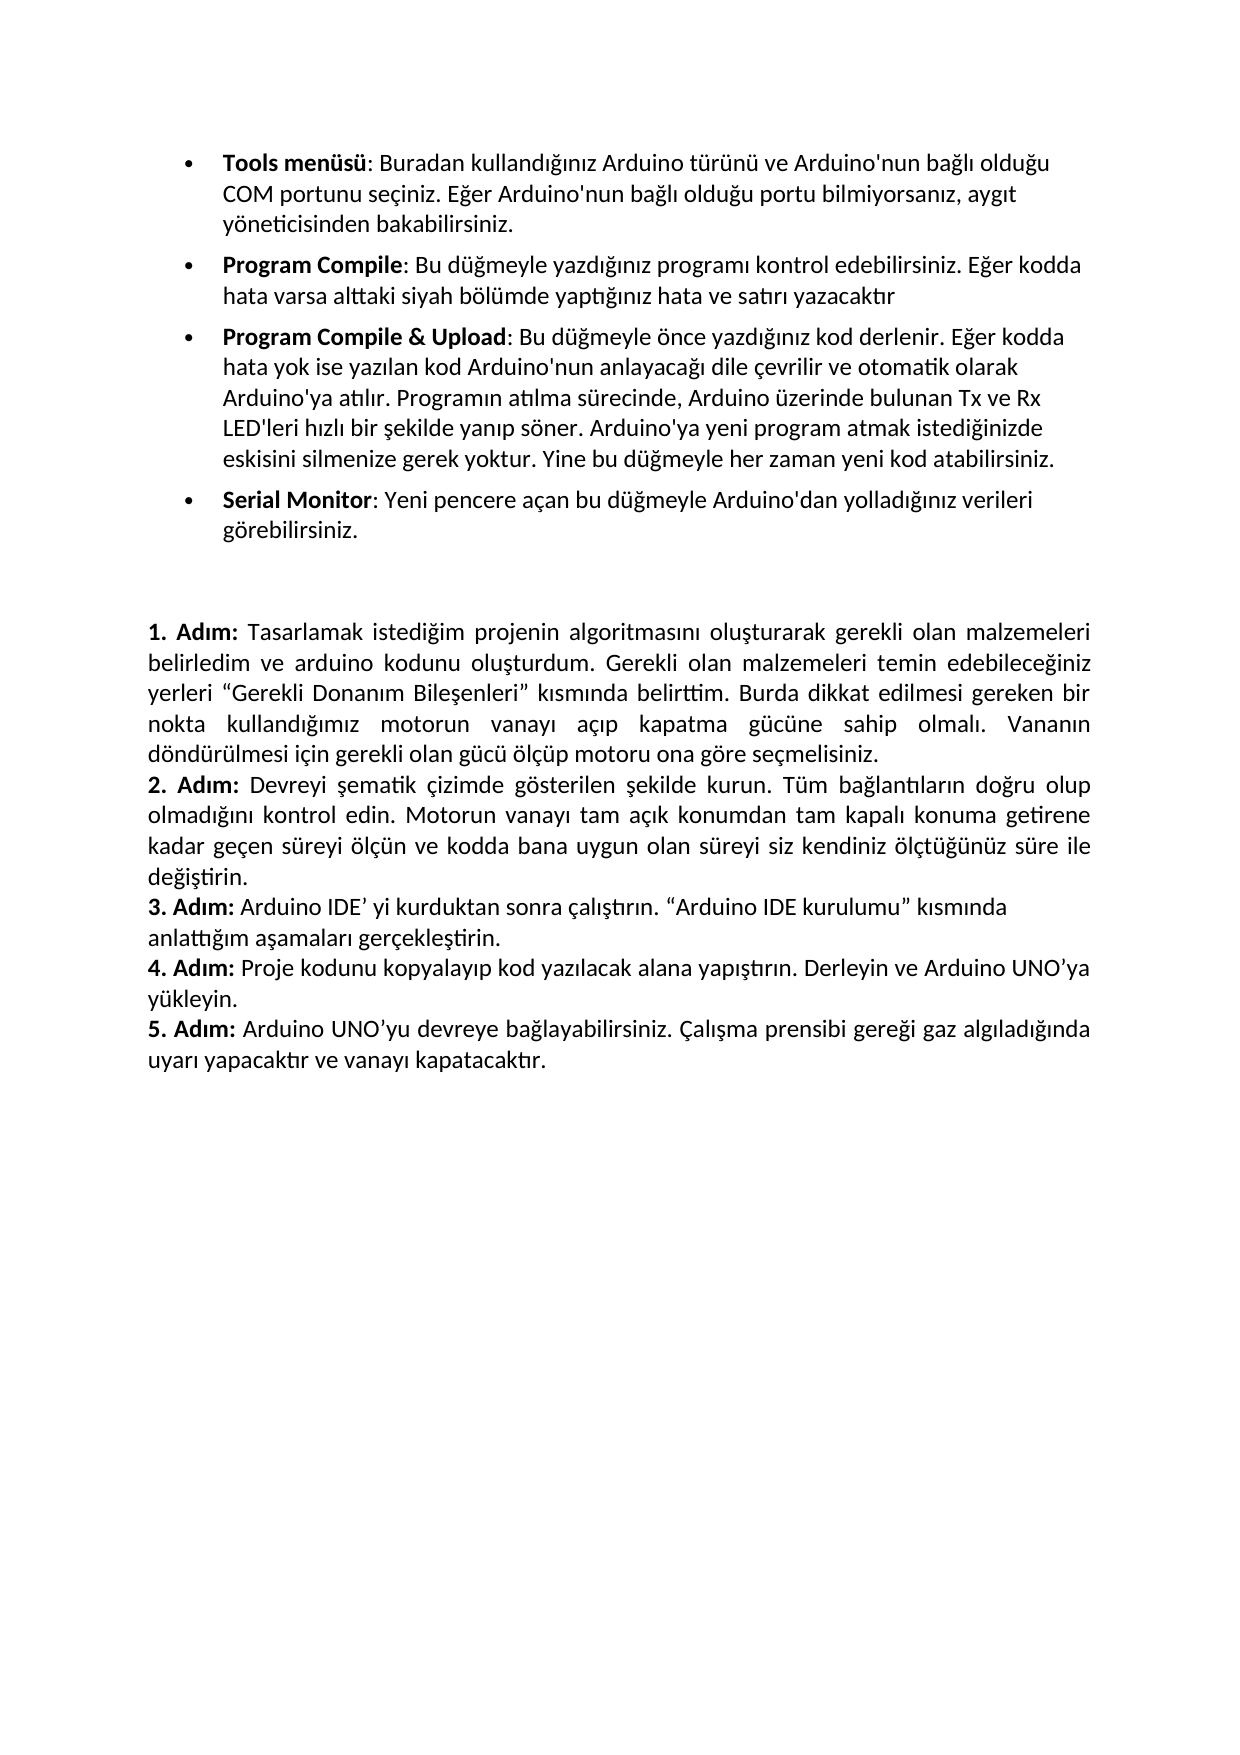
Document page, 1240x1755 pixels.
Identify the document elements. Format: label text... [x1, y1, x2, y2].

text 3. Adım: Arduino IDE’ yi kurduktan sonra çalıştırın. “Arduino IDE kurulumu” kısmında anlattığım aşamaları gerçekleştirin. [148, 891, 1092, 952]
text 4. Adım: Proje kodunu kopyalayıp kod yazılacak alana yapıştırın. Derleyin ve Arduino UNO’ya yükleyin. [148, 952, 1092, 1013]
text 1. Adım: Tasarlamak istediğim projenin algoritmasını oluşturarak gerekli olan malzemeleri belirledim ve arduino kodunu oluşturdum. Gerekli olan malzemeleri temin edebileceğiniz yerleri “Gerekli Donanım Bileşenleri” kısmında belirttim. Burda dikkat edilmesi gereken bir nokta kullandığımız motorun vanayı açıp kapatma gücüne sahip olmalı. Vananın döndürülmesi için gerekli olan gücü ölçüp motoru ona göre seçmelisiniz. [148, 617, 1092, 769]
list Program Compile: Bu düğmeyle yazdığınız programı kontrol edebilirsiniz. Eğer kodda hata varsa alttaki siyah bölümde yaptığınız hata ve satırı yazacaktır [185, 249, 1092, 311]
text 5. Adım: Arduino UNO’yu devreye bağlayabilirsiniz. Çalışma prensibi gereği gaz algıladığında uyarı yapacaktır ve vanayı kapatacaktır. [148, 1013, 1092, 1074]
text 2. Adım: Devreyi şematik çizimde gösterilen şekilde kurun. Tüm bağlantıların doğru olup olmadığını kontrol edin. Motorun vanayı tam açık konumdan tam kapalı konuma getirene kadar geçen süreyi ölçün ve kodda bana uygun olan süreyi siz kendiniz ölçtüğünüz süre ile değiştirin. [148, 769, 1092, 891]
list Program Compile & Upload: Bu düğmeyle önce yazdığınız kod derlenir. Eğer kodda hata yok ise yazılan kod Arduino'nun anlayacağı dile çevrilir ve otomatik olarak Arduino'ya atılır. Programın atılma sürecinde, Arduino üzerinde bulunan Tx ve Rx LED'leri hızlı bir şekilde yanıp söner. Arduino'ya yeni program atmak istediğinizde eskisini silmenize gerek yoktur. Yine bu düğmeyle her zaman yeni kod atabilirsiniz. [185, 321, 1092, 474]
list Tools menüsü: Buradan kullandığınız Arduino türünü ve Arduino'nun bağlı olduğu COM portunu seçiniz. Eğer Arduino'nun bağlı olduğu portu bilmiyorsanız, aygıt yöneticisinden bakabilirsiniz. [185, 148, 1092, 239]
list Serial Monitor: Yeni pencere açan bu düğmeyle Arduino'dan yolladığınız verileri görebilirsiniz. [185, 484, 1092, 545]
